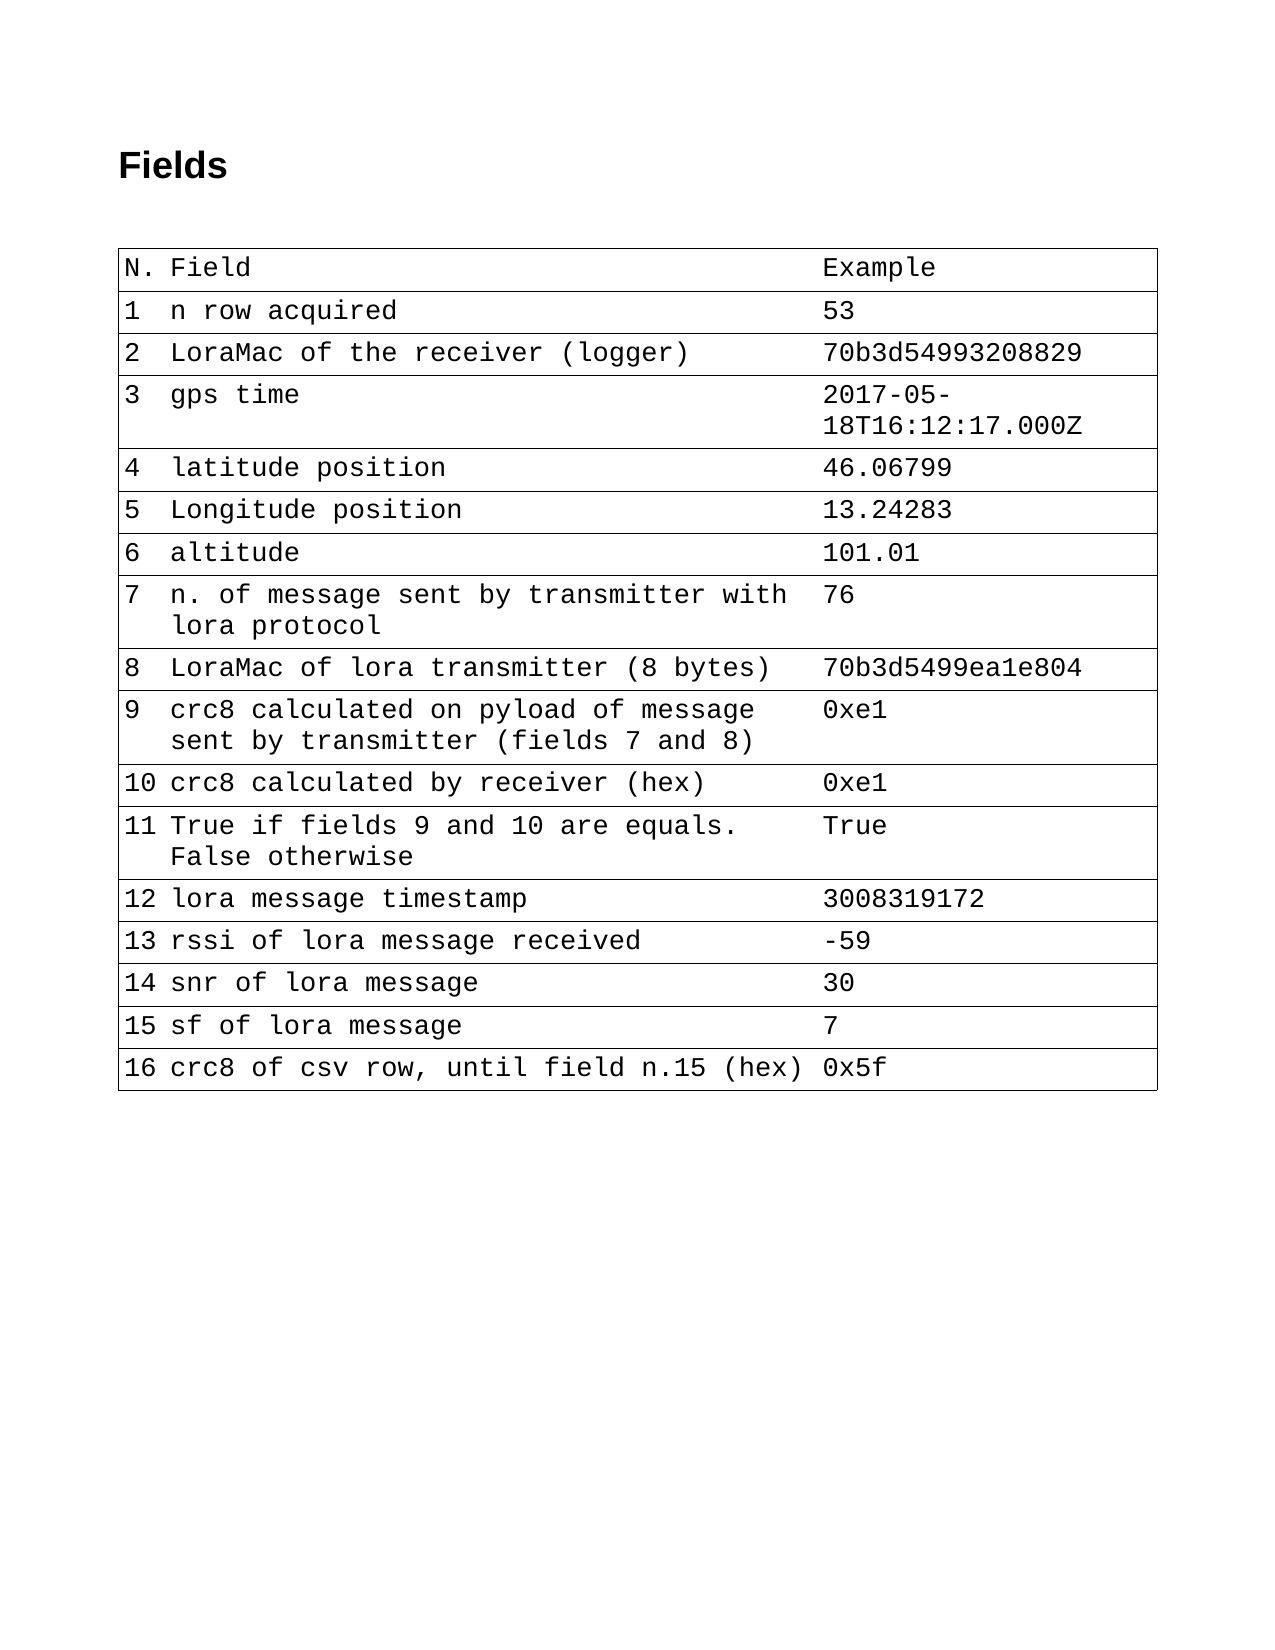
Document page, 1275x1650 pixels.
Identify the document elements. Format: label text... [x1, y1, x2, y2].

table_cell sf of lora message [164, 1007, 817, 1048]
table_cell True if fields 9 and 10 are equals. False otherwise [164, 807, 817, 879]
table_cell 11 [119, 807, 164, 879]
table_cell 6 [119, 534, 164, 575]
table_cell altitude [164, 534, 817, 575]
table_cell 53 [817, 292, 1157, 333]
table_header Field [164, 249, 817, 291]
table_cell 101.01 [817, 534, 1157, 575]
table_cell True [817, 807, 1157, 879]
table_cell 0xe1 [817, 691, 1157, 763]
table_cell 7 [817, 1007, 1157, 1048]
table_cell 12 [119, 880, 164, 921]
table_header N. [119, 249, 164, 291]
table_cell 10 [119, 765, 164, 806]
table_cell crc8 calculated by receiver (hex) [164, 765, 817, 806]
table_cell crc8 of csv row, until field n.15 (hex) [164, 1049, 817, 1090]
table_cell latitude position [164, 449, 817, 491]
table_cell 76 [817, 576, 1157, 648]
table_cell 13 [119, 922, 164, 963]
table_cell snr of lora message [164, 964, 817, 1006]
table_cell 8 [119, 649, 164, 690]
table_cell 13.24283 [817, 492, 1157, 533]
table_cell LoraMac of the receiver (logger) [164, 334, 817, 375]
table_cell 9 [119, 691, 164, 763]
table_cell 7 [119, 576, 164, 648]
table_cell rssi of lora message received [164, 922, 817, 963]
table_cell n row acquired [164, 292, 817, 333]
table_cell 70b3d54993208829 [817, 334, 1157, 375]
table_cell 14 [119, 964, 164, 1006]
table_cell 0xe1 [817, 765, 1157, 806]
subtitle Fields [118, 143, 1157, 187]
table_cell gps time [164, 376, 817, 448]
table_cell crc8 calculated on pyload of message sent by transmitter (fields 7 and 8) [164, 691, 817, 763]
table_cell -59 [817, 922, 1157, 963]
table_cell 1 [119, 292, 164, 333]
table_cell 2 [119, 334, 164, 375]
table_cell 46.06799 [817, 449, 1157, 491]
table_cell 5 [119, 492, 164, 533]
table_cell lora message timestamp [164, 880, 817, 921]
table_cell 0x5f [817, 1049, 1157, 1090]
table_cell Longitude position [164, 492, 817, 533]
table_cell 15 [119, 1007, 164, 1048]
table_cell n. of message sent by transmitter with lora protocol [164, 576, 817, 648]
table_cell 4 [119, 449, 164, 491]
table_cell 3008319172 [817, 880, 1157, 921]
table_cell 3 [119, 376, 164, 448]
table_cell LoraMac of lora transmitter (8 bytes) [164, 649, 817, 690]
table_header Example [817, 249, 1157, 291]
table_cell 30 [817, 964, 1157, 1006]
table_cell 2017-05-18T16:12:17.000Z [817, 376, 1157, 448]
table_cell 70b3d5499ea1e804 [817, 649, 1157, 690]
table_cell 16 [119, 1049, 164, 1090]
